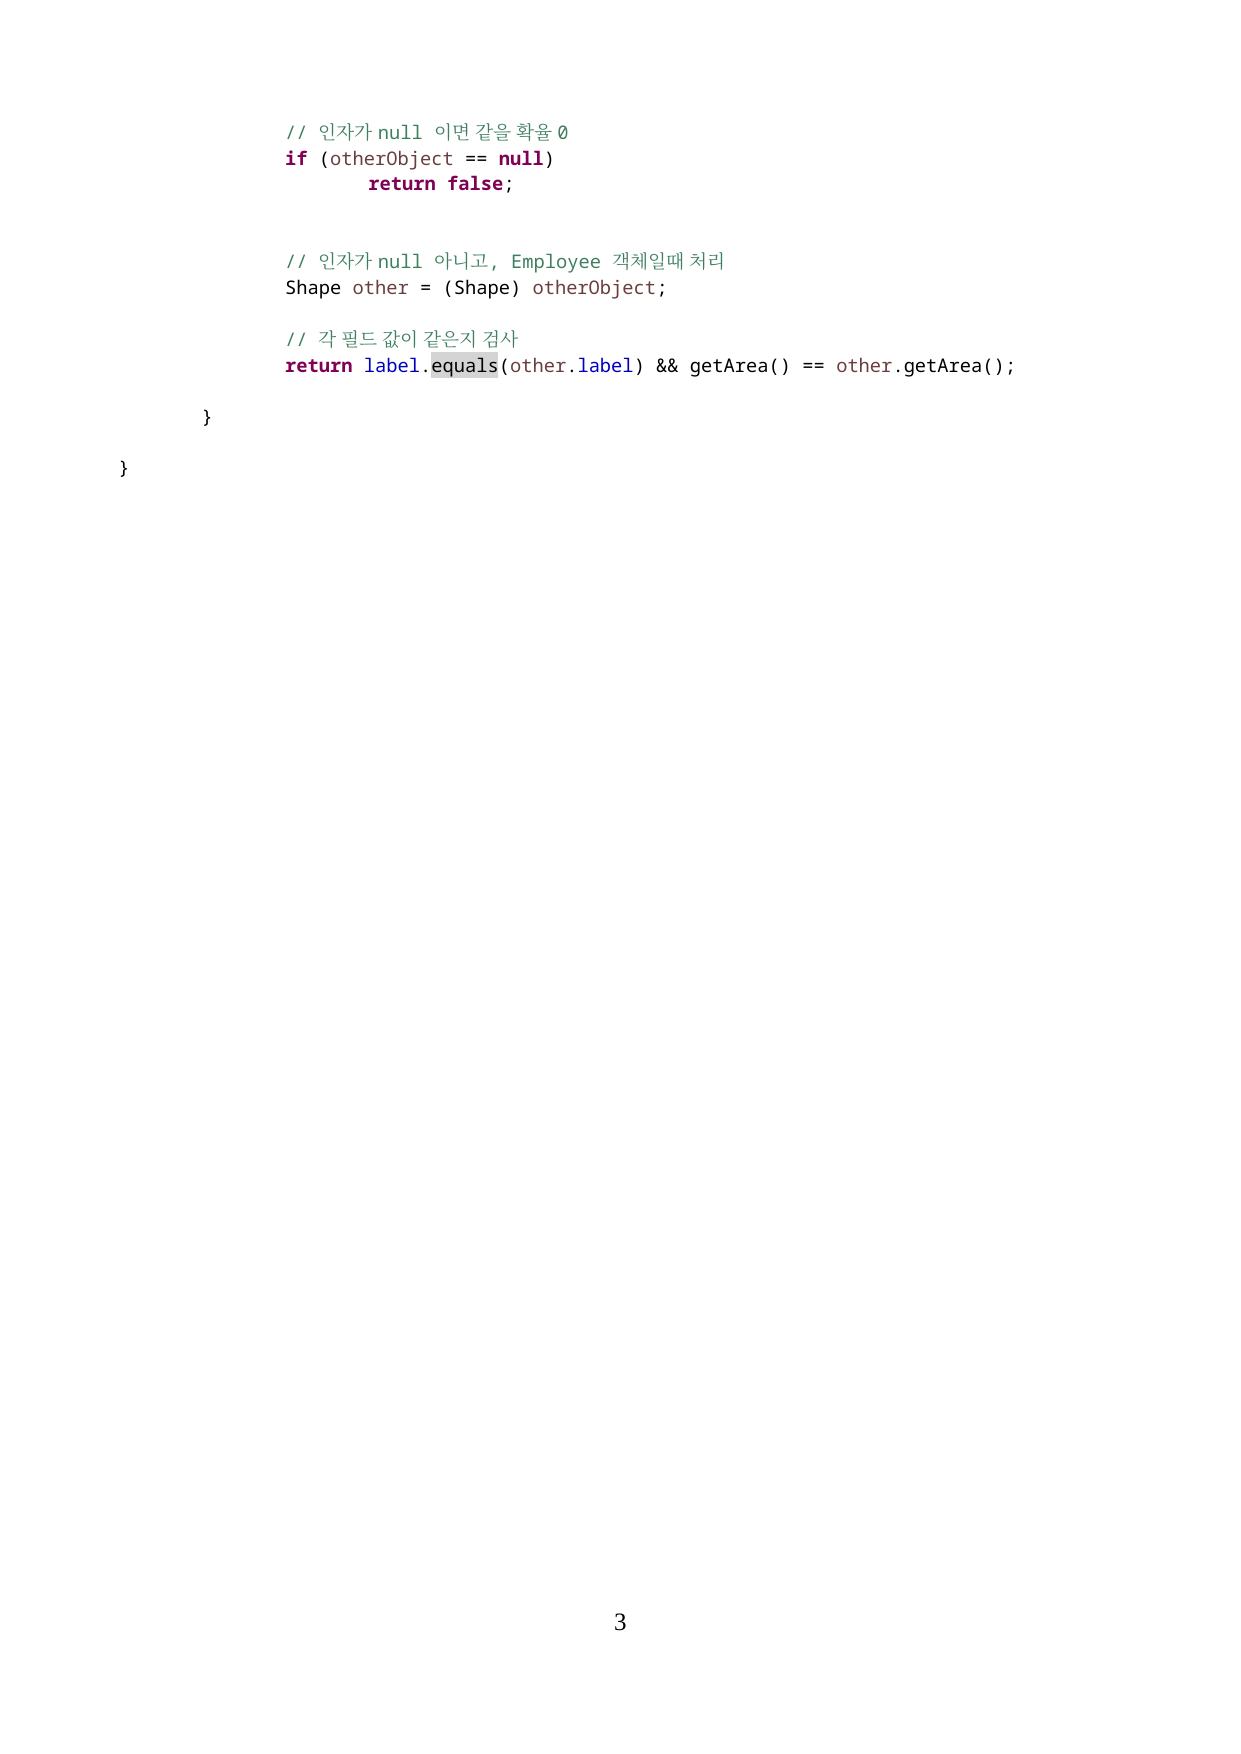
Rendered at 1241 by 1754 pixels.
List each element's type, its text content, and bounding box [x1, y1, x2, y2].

text // 각 필드 값이 같은지 검사 [118, 325, 1122, 352]
text // 인자가 null 아니고, Employee 객체일때 처리 [118, 247, 1122, 274]
text Shape other = (Shape) otherObject; [118, 274, 1122, 300]
text // 인자가 null 이면 같을 확율 0 [118, 118, 1122, 145]
text return label.equals(other.label) && getArea() == other.getArea(); [118, 352, 1122, 378]
text return false; [118, 171, 1122, 196]
text } [118, 454, 1122, 480]
text if (otherObject == null) [118, 145, 1122, 171]
text } [118, 403, 1122, 429]
